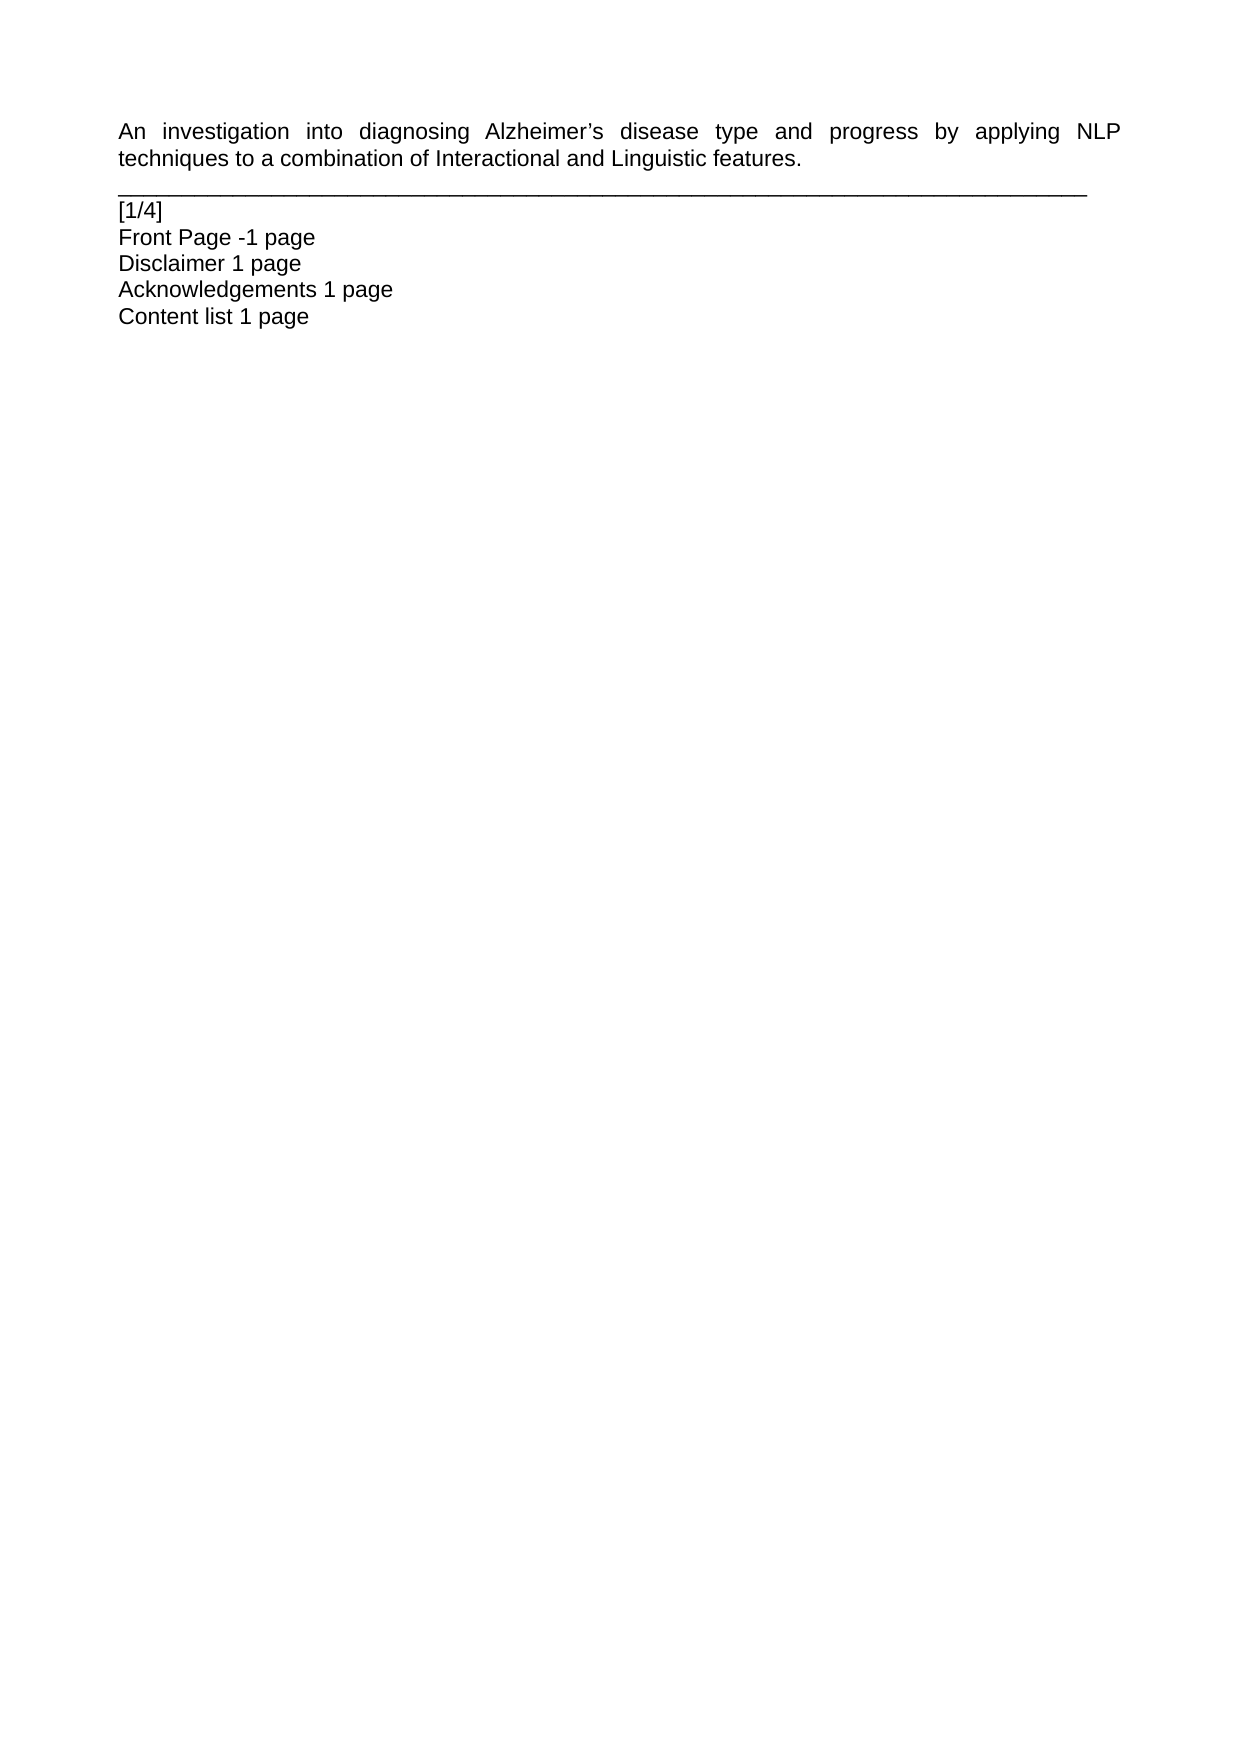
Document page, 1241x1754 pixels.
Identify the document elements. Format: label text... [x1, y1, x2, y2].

text Disclaimer 1 page [118, 250, 1122, 276]
text ____________________________________________________________________________ [118, 171, 1122, 197]
text Content list 1 page [118, 303, 1122, 329]
text Front Page -1 page [118, 223, 1122, 250]
text Acknowledgements 1 page [118, 276, 1122, 303]
text An investigation into diagnosing Alzheimer’s disease type and progress by applying NLP techniques to a combination of Interactional and Linguistic features. [118, 118, 1122, 171]
text [1/4] [118, 197, 1122, 223]
